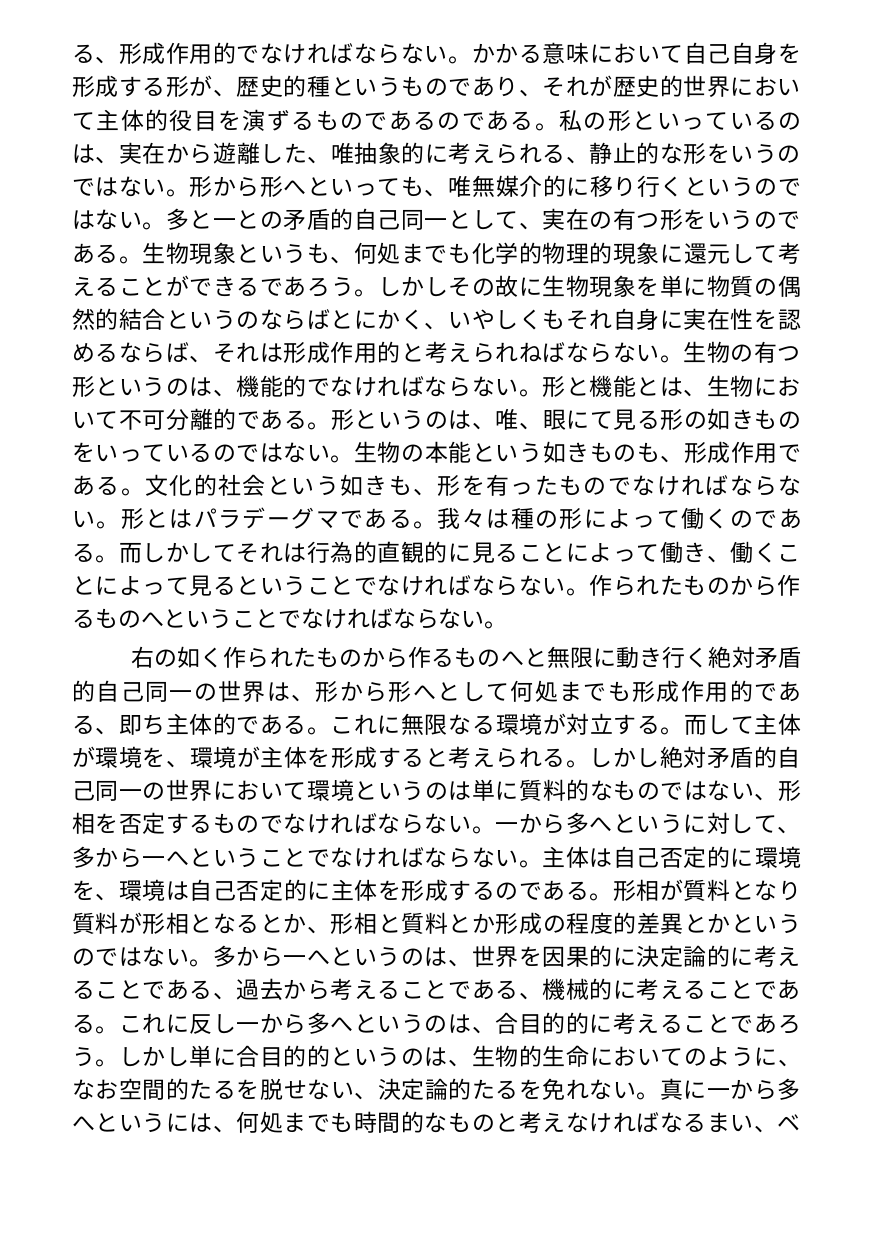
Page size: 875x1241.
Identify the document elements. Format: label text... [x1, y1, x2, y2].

text る、形成作用的でなければならない。かかる意味において自己自身を形成する形が、歴史的種というものであり、それが歴史的世界において主体的役目を演ずるものであるのである。私の形といっているのは、実在から遊離した、唯抽象的に考えられる、静止的な形をいうのではない。形から形へといっても、唯無媒介的に移り行くというのではない。多と一との矛盾的自己同一として、実在の有つ形をいうのである。生物現象というも、何処までも化学的物理的現象に還元して考えることができるであろう。しかしその故に生物現象を単に物質の偶然的結合というのならばとにかく、いやしくもそれ自身に実在性を認めるならば、それは形成作用的と考えられねばならない。生物の有つ形というのは、機能的でなければならない。形と機能とは、生物において不可分離的である。形というのは、唯、眼にて見る形の如きものをいっているのではない。生物の本能という如きものも、形成作用である。文化的社会という如きも、形を有ったものでなければならない。形とはパラデーグマである。我々は種の形によって働くのである。而しかしてそれは行為的直観的に見ることによって働き、働くことによって見るということでなければならない。作られたものから作るものへということでなければならない。 [72, 36, 802, 634]
text 右の如く作られたものから作るものへと無限に動き行く絶対矛盾的自己同一の世界は、形から形へとして何処までも形成作用的である、即ち主体的である。これに無限なる環境が対立する。而して主体が環境を、環境が主体を形成すると考えられる。しかし絶対矛盾的自己同一の世界において環境というのは単に質料的なものではない、形相を否定するものでなければならない。一から多へというに対して、多から一へということでなければならない。主体は自己否定的に環境を、環境は自己否定的に主体を形成するのである。形相が質料となり質料が形相となるとか、形相と質料とか形成の程度的差異とかというのではない。多から一へというのは、世界を因果的に決定論的に考えることである、過去から考えることである、機械的に考えることである。これに反し一から多へというのは、合目的的に考えることであろう。しかし単に合目的的というのは、生物的生命においてのように、なお空間的たるを脱せない、決定論的たるを免れない。真に一から多へというには、何処までも時間的なものと考えなければなるまい、ベ [72, 640, 802, 1138]
